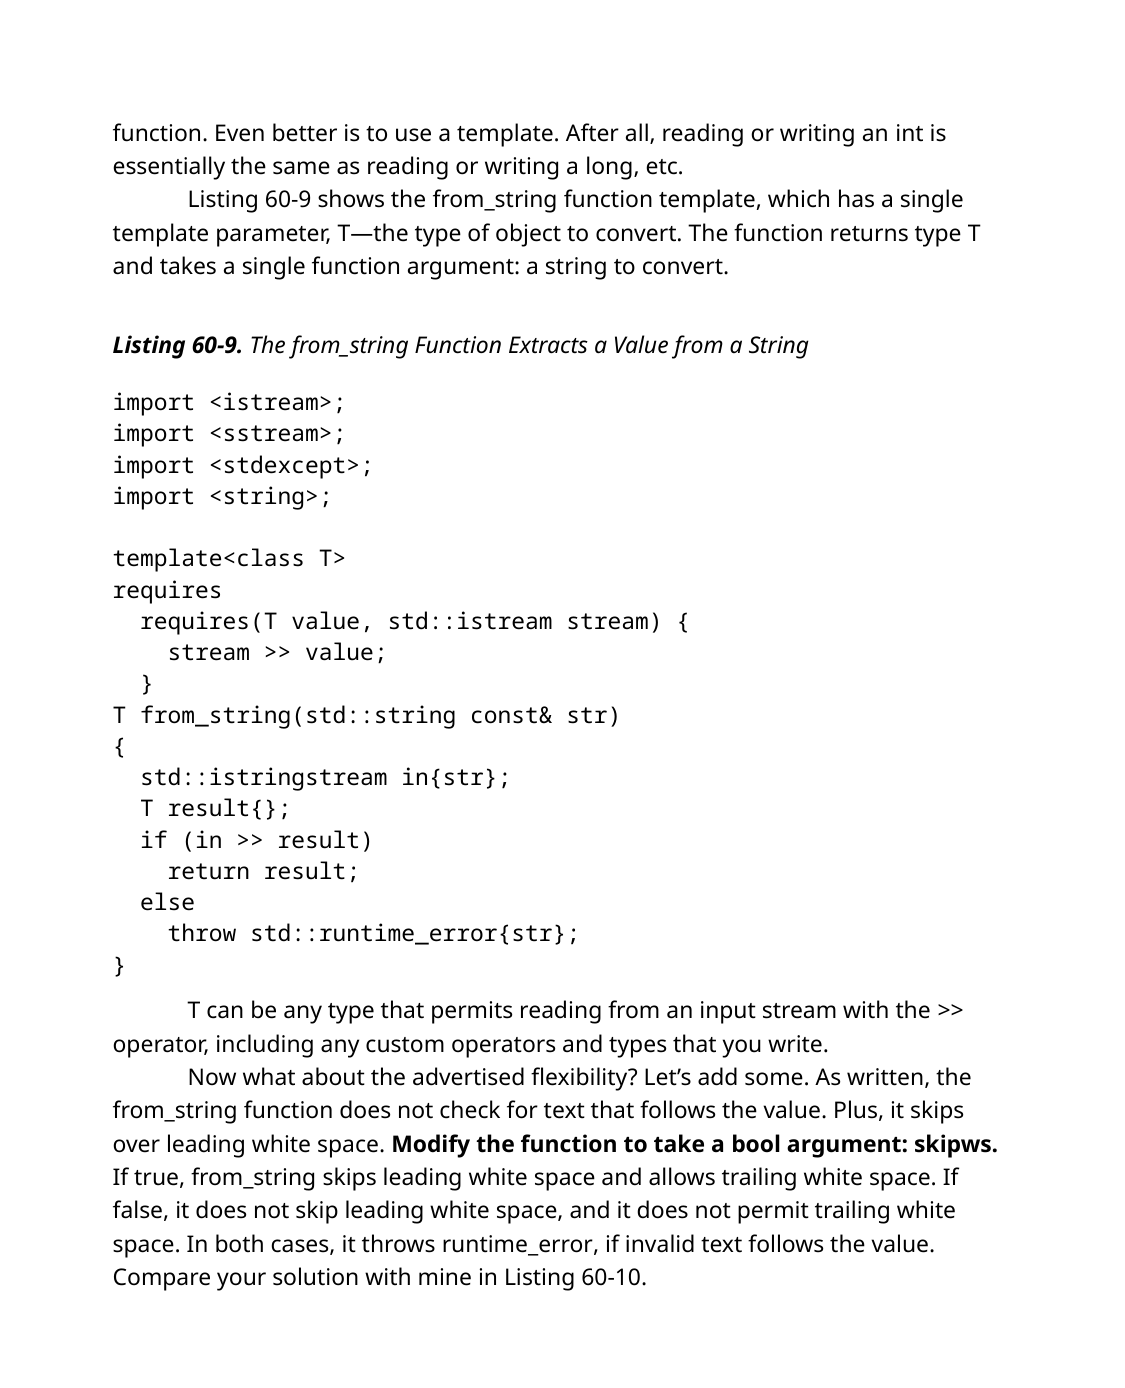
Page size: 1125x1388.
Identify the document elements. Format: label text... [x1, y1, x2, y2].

text if (in >> result) [112, 823, 1012, 855]
text throw std::runtime_error{str}; [112, 917, 1012, 948]
text else [112, 886, 1012, 917]
text stream >> value; [112, 636, 1012, 667]
text import <istream>; [112, 386, 1012, 417]
text Listing 60-9. The from_string Function Extracts a Value from a String [112, 329, 1012, 361]
text } [112, 667, 1012, 698]
text function. Even better is to use a template. After all, reading or writing an int is essentially the same as reading or writing a long, etc. [112, 115, 1012, 181]
text } [112, 948, 1012, 980]
text requires [112, 573, 1012, 605]
text import <sstream>; [112, 417, 1012, 448]
text T result{}; [112, 792, 1012, 823]
text requires(T value, std::istream stream) { [112, 605, 1012, 636]
text template<class T> [112, 542, 1012, 573]
text T from_string(std::string const& str) [112, 698, 1012, 730]
text import <string>; [112, 480, 1012, 511]
text std::istringstream in{str}; [112, 761, 1012, 792]
text return result; [112, 855, 1012, 886]
text import <stdexcept>; [112, 448, 1012, 480]
text Listing 60-9 shows the from_string function template, which has a single template parameter, T—the type of object to convert. The function returns type T and takes a single function argument: a string to convert. [112, 181, 1012, 281]
text Now what about the advertised flexibility? Let’s add some. As written, the from_string function does not check for text that follows the value. Plus, it skips over leading white space. Modify the function to take a bool argument: skipws. If true, from_string skips leading white space and allows trailing white space. If false, it does not skip leading white space, and it does not permit trailing white space. In both cases, it throws runtime_error, if invalid text follows the value. Compare your solution with mine in Listing 60-10. [112, 1059, 1012, 1292]
text T can be any type that permits reading from an input stream with the >> operator, including any custom operators and types that you write. [112, 992, 1012, 1059]
text { [112, 730, 1012, 761]
